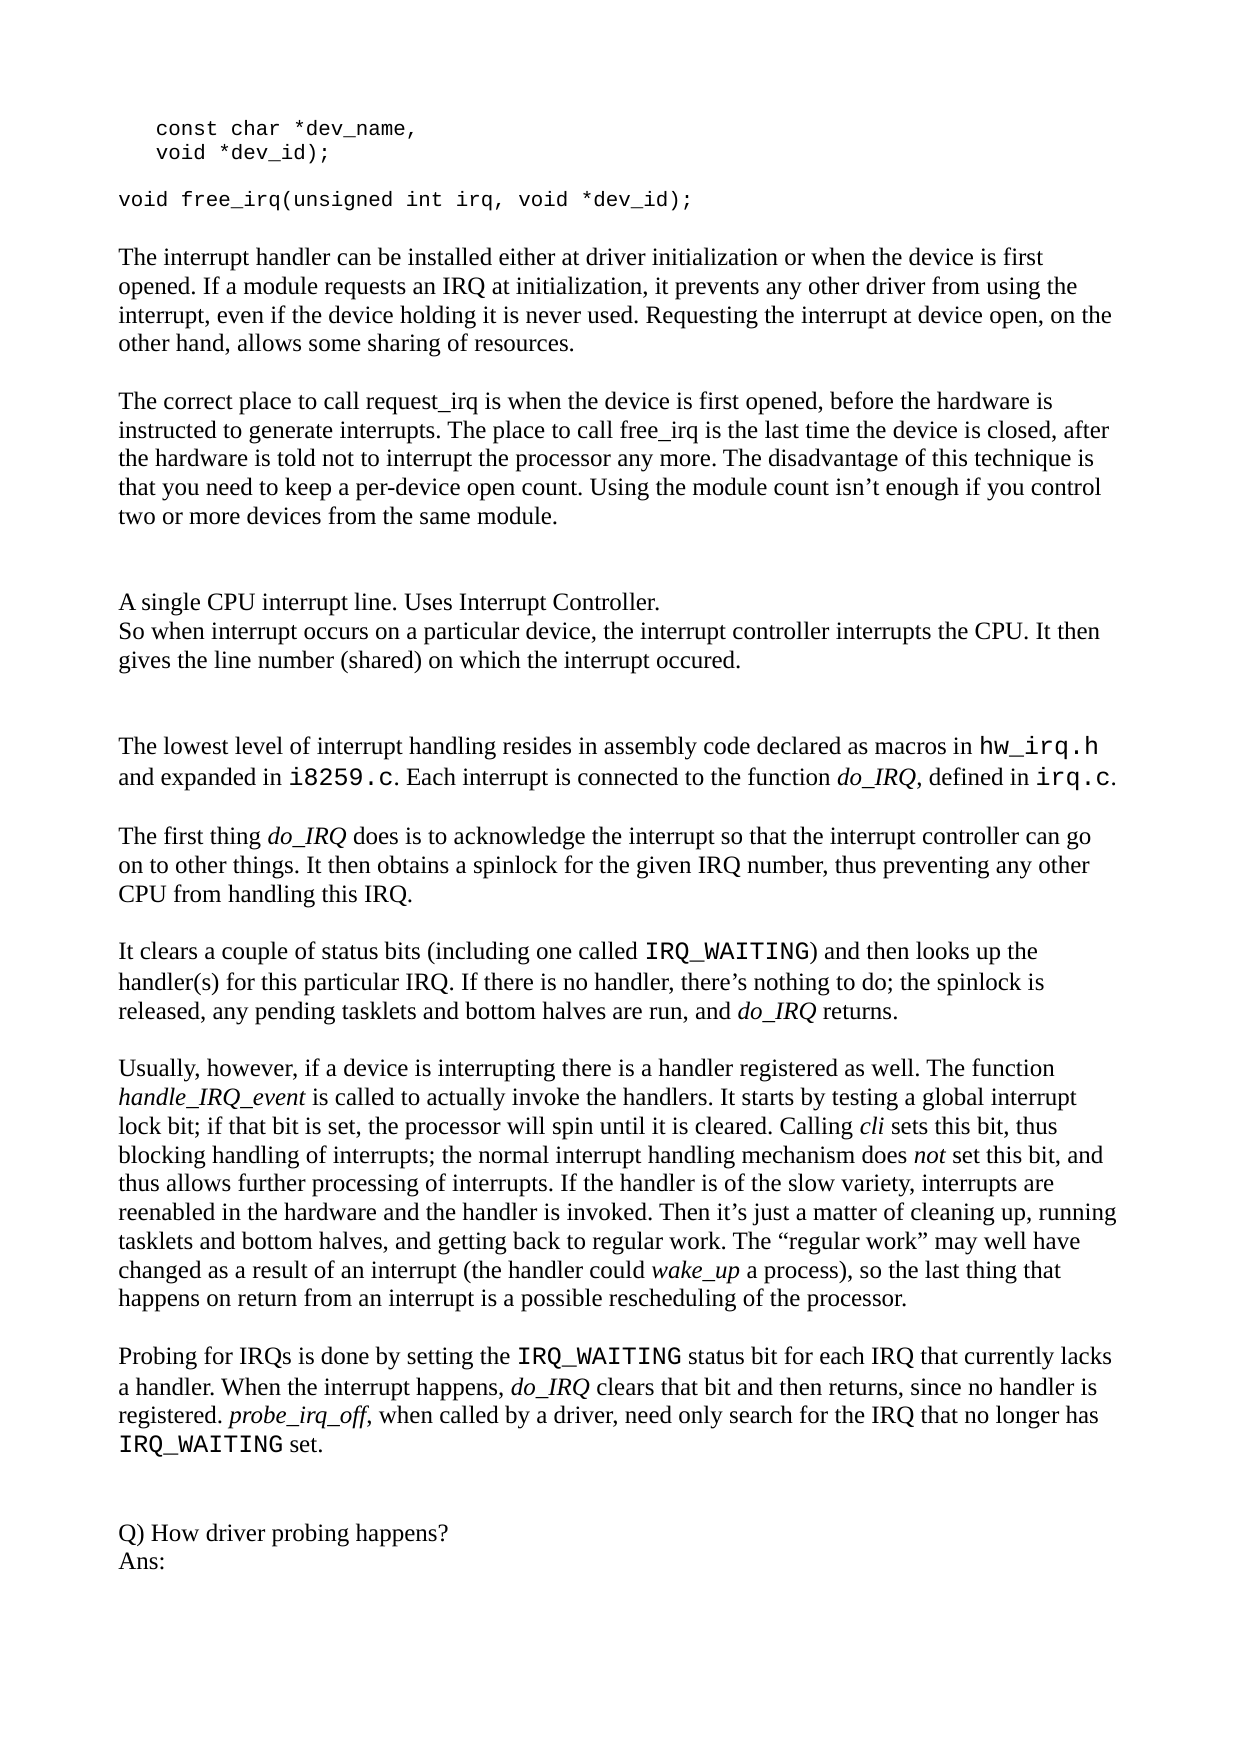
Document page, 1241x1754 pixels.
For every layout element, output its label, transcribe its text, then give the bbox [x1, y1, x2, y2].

text const char *dev_name, [118, 118, 1122, 142]
text Usually, however, if a device is interrupting there is a handler registered as well. The function handle_IRQ_event is called to actually invoke the handlers. It starts by testing a global interrupt lock bit; if that bit is set, the processor will spin until it is cleared. Calling cli sets this bit, thus blocking handling of interrupts; the normal interrupt handling mechanism does not set this bit, and thus allows further processing of interrupts. If the handler is of the slow variety, interrupts are reenabled in the hardware and the handler is invoked. Then it’s just a matter of cleaning up, running tasklets and bottom halves, and getting back to regular work. The “regular work” may well have changed as a result of an interrupt (the handler could wake_up a process), so the last thing that happens on return from an interrupt is a possible rescheduling of the processor. [118, 1053, 1122, 1312]
text void *dev_id); [118, 142, 1122, 165]
text A single CPU interrupt line. Uses Interrupt Controller. [118, 587, 1122, 616]
text It clears a couple of status bits (including one called IRQ_WAITING) and then looks up the handler(s) for this particular IRQ. If there is no handler, there’s nothing to do; the spinlock is released, any pending tasklets and bottom halves are run, and do_IRQ returns. [118, 936, 1122, 1025]
text So when interrupt occurs on a particular device, the interrupt controller interrupts the CPU. It then gives the line number (shared) on which the interrupt occured. [118, 616, 1122, 673]
text The correct place to call request_irq is when the device is first opened, before the hardware is instructed to generate interrupts. The place to call free_irq is the last time the device is closed, after the hardware is told not to interrupt the processor any more. The disadvantage of this technique is that you need to keep a per-device open count. Using the module count isn’t enough if you control two or more devices from the same module. [118, 386, 1122, 530]
text The lowest level of interrupt handling resides in assembly code declared as macros in hw_irq.h and expanded in i8259.c. Each interrupt is connected to the function do_IRQ, defined in irq.c. [118, 731, 1122, 793]
text void free_irq(unsigned int irq, void *dev_id); [118, 189, 1122, 213]
text Probing for IRQs is done by setting the IRQ_WAITING status bit for each IRQ that currently lacks a handler. When the interrupt happens, do_IRQ clears that bit and then returns, since no handler is registered. probe_irq_off, when called by a driver, need only search for the IRQ that no longer has IRQ_WAITING set. [118, 1341, 1122, 1460]
text Q) How driver probing happens? [118, 1518, 1122, 1546]
text Ans: [118, 1546, 1122, 1575]
text The first thing do_IRQ does is to acknowledge the interrupt so that the interrupt controller can go on to other things. It then obtains a spinlock for the given IRQ number, thus preventing any other CPU from handling this IRQ. [118, 821, 1122, 908]
text The interrupt handler can be installed either at driver initialization or when the device is first opened. If a module requests an IRQ at initialization, it prevents any other driver from using the interrupt, even if the device holding it is never used. Requesting the interrupt at device open, on the other hand, allows some sharing of resources. [118, 242, 1122, 357]
